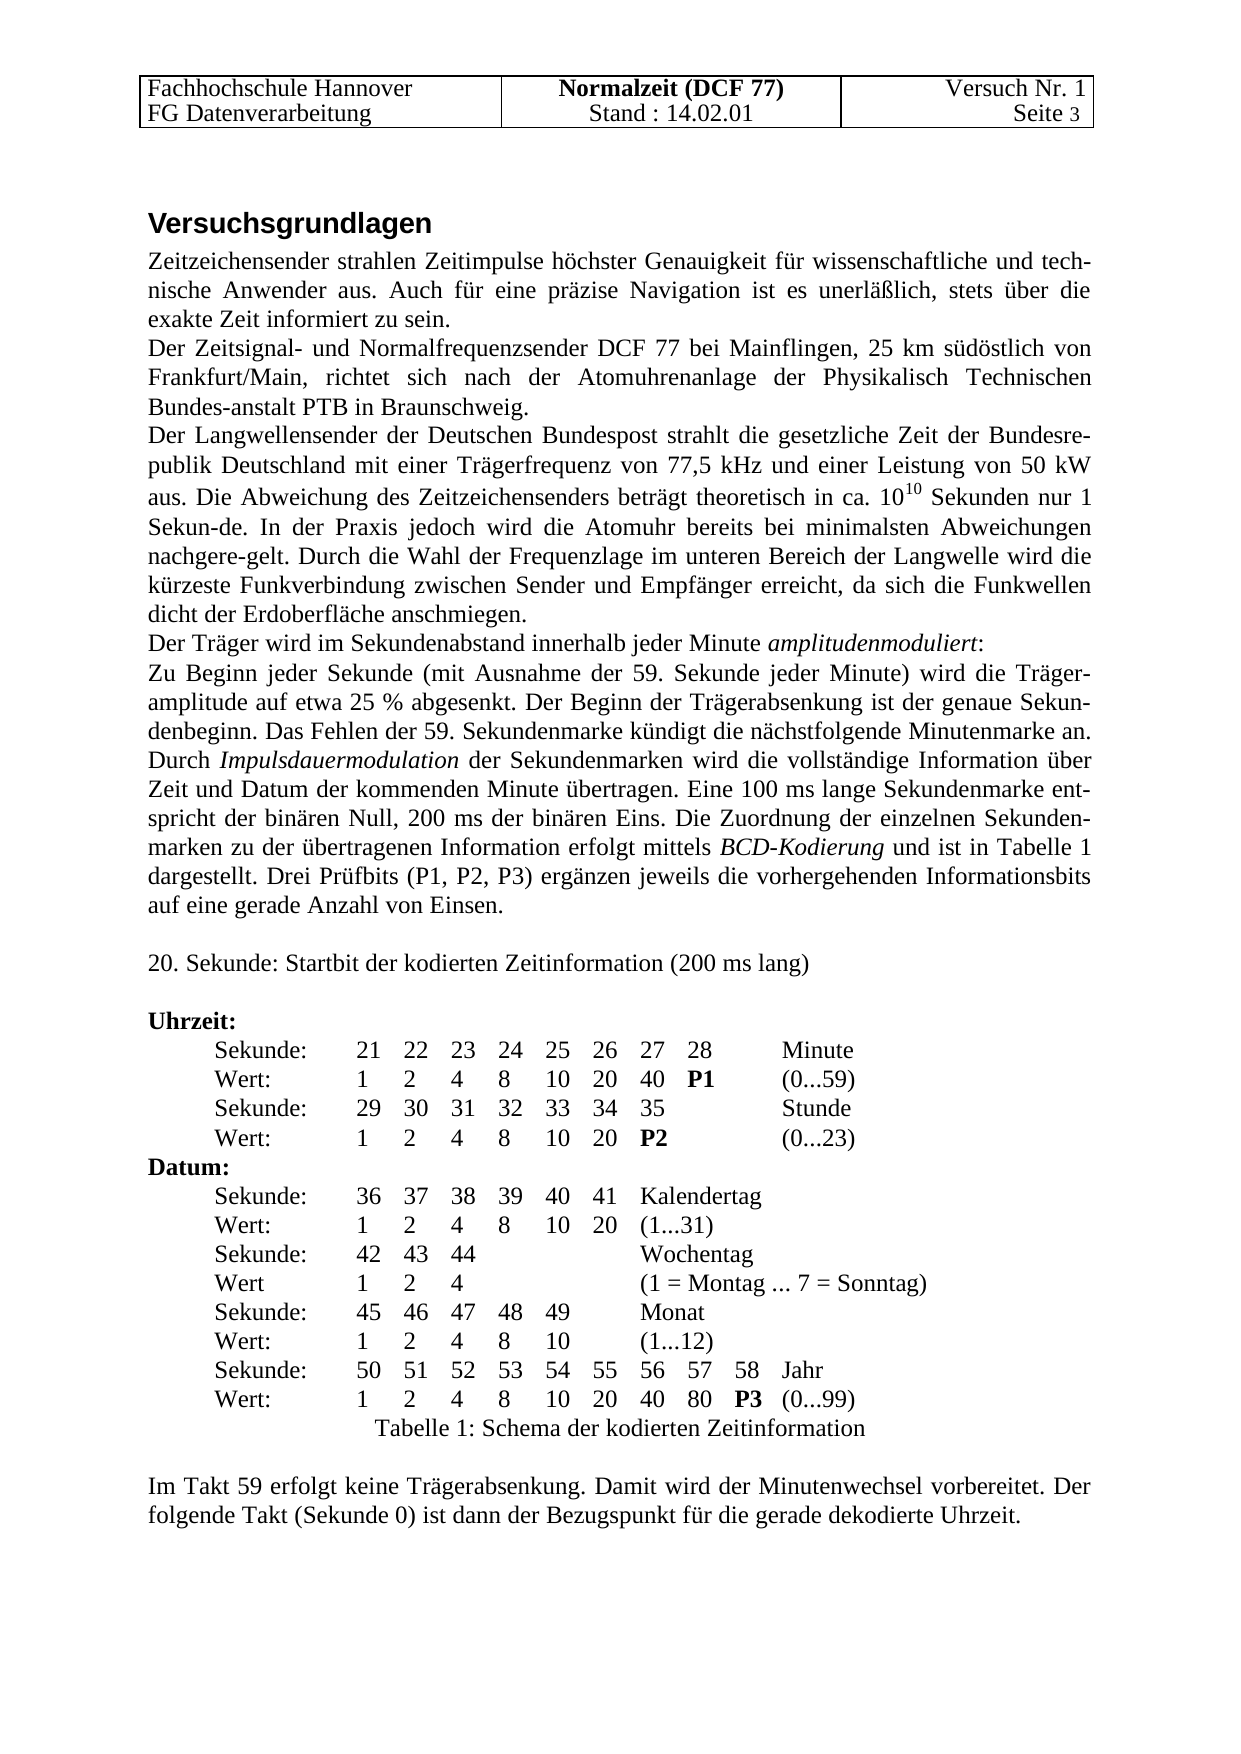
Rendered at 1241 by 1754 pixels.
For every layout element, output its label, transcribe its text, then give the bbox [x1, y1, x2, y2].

table_cell Sekunde: 36 37 38 39 40 41 Kalendertag Wert: 1 2 4 8 10 20 (1...31) [207, 1181, 1100, 1239]
subtitle Versuchsgrundlagen [148, 206, 1092, 240]
table_cell [140, 1297, 207, 1355]
table_cell Sekunde: 21 22 23 24 25 26 27 28 Minute Wert: 1 2 4 8 10 20 40 P1 (0...59) [207, 1035, 1100, 1093]
table_cell [140, 1355, 207, 1413]
text Der Träger wird im Sekundenabstand innerhalb jeder Minute amplitudenmoduliert: [148, 628, 1092, 657]
text Im Takt 59 erfolgt keine Trägerabsenkung. Damit wird der Minutenwechsel vorbereitet. Der folgende Takt (Sekunde 0) ist dann der Bezugspunkt für die gerade dekodierte Uhrzeit. [148, 1471, 1092, 1529]
table_cell [140, 1093, 207, 1151]
text Zeitzeichensender strahlen Zeitimpulse höchster Genauigkeit für wissenschaftliche und tech-nische Anwender aus. Auch für eine präzise Navigation ist es unerläßlich, stets über die exakte Zeit informiert zu sein. [148, 246, 1092, 333]
table_header Uhrzeit: [140, 1006, 1100, 1035]
table_cell [140, 1239, 207, 1297]
table_cell [140, 1181, 207, 1239]
text Der Langwellensender der Deutschen Bundespost strahlt die gesetzliche Zeit der Bundesre-publik Deutschland mit einer Trägerfrequenz von 77,5 kHz und einer Leistung von 50 kW aus. Die Abweichung des Zeitzeichensenders beträgt theoretisch in ca. 1010 Sekunden nur 1 Sekun-de. In der Praxis jedoch wird die Atomuhr bereits bei minimalsten Abweichungen nachgere-gelt. Durch die Wahl der Frequenzlage im unteren Bereich der Langwelle wird die kürzeste Funkverbindung zwischen Sender und Empfänger erreicht, da sich die Funkwellen dicht der Erdoberfläche anschmiegen. [148, 420, 1092, 628]
table_cell Sekunde: 42 43 44 Wochentag Wert 1 2 4 (1 = Montag ... 7 = Sonntag) [207, 1239, 1100, 1297]
text Tabelle 1: Schema der kodierten Zeitinformation [148, 1413, 1092, 1442]
table_cell Sekunde: 29 30 31 32 33 34 35 Stunde Wert: 1 2 4 8 10 20 P2 (0...23) [207, 1093, 1100, 1151]
table_cell Datum: [140, 1151, 1100, 1181]
text 20. Sekunde: Startbit der kodierten Zeitinformation (200 ms lang) [148, 948, 1092, 977]
text Der Zeitsignal- und Normalfrequenzsender DCF 77 bei Mainflingen, 25 km südöstlich von Frankfurt/Main, richtet sich nach der Atomuhrenanlage der Physikalisch Technischen Bundes-anstalt PTB in Braunschweig. [148, 333, 1092, 420]
table_cell [140, 1035, 207, 1093]
text Zu Beginn jeder Sekunde (mit Ausnahme der 59. Sekunde jeder Minute) wird die Träger-amplitude auf etwa 25 % abgesenkt. Der Beginn der Trägerabsenkung ist der genaue Sekun-denbeginn. Das Fehlen der 59. Sekundenmarke kündigt die nächstfolgende Minutenmarke an. Durch Impulsdauermodulation der Sekundenmarken wird die vollständige Information über Zeit und Datum der kommenden Minute übertragen. Eine 100 ms lange Sekundenmarke ent-spricht der binären Null, 200 ms der binären Eins. Die Zuordnung der einzelnen Sekunden-marken zu der übertragenen Information erfolgt mittels BCD-Kodierung und ist in Tabelle 1 dargestellt. Drei Prüfbits (P1, P2, P3) ergänzen jeweils die vorhergehenden Informationsbits auf eine gerade Anzahl von Einsen. [148, 657, 1092, 919]
table_cell Sekunde: 45 46 47 48 49 Monat Wert: 1 2 4 8 10 (1...12) [207, 1297, 1100, 1355]
table_cell Sekunde: 50 51 52 53 54 55 56 57 58 Jahr Wert: 1 2 4 8 10 20 40 80 P3 (0...99) [207, 1355, 1100, 1413]
